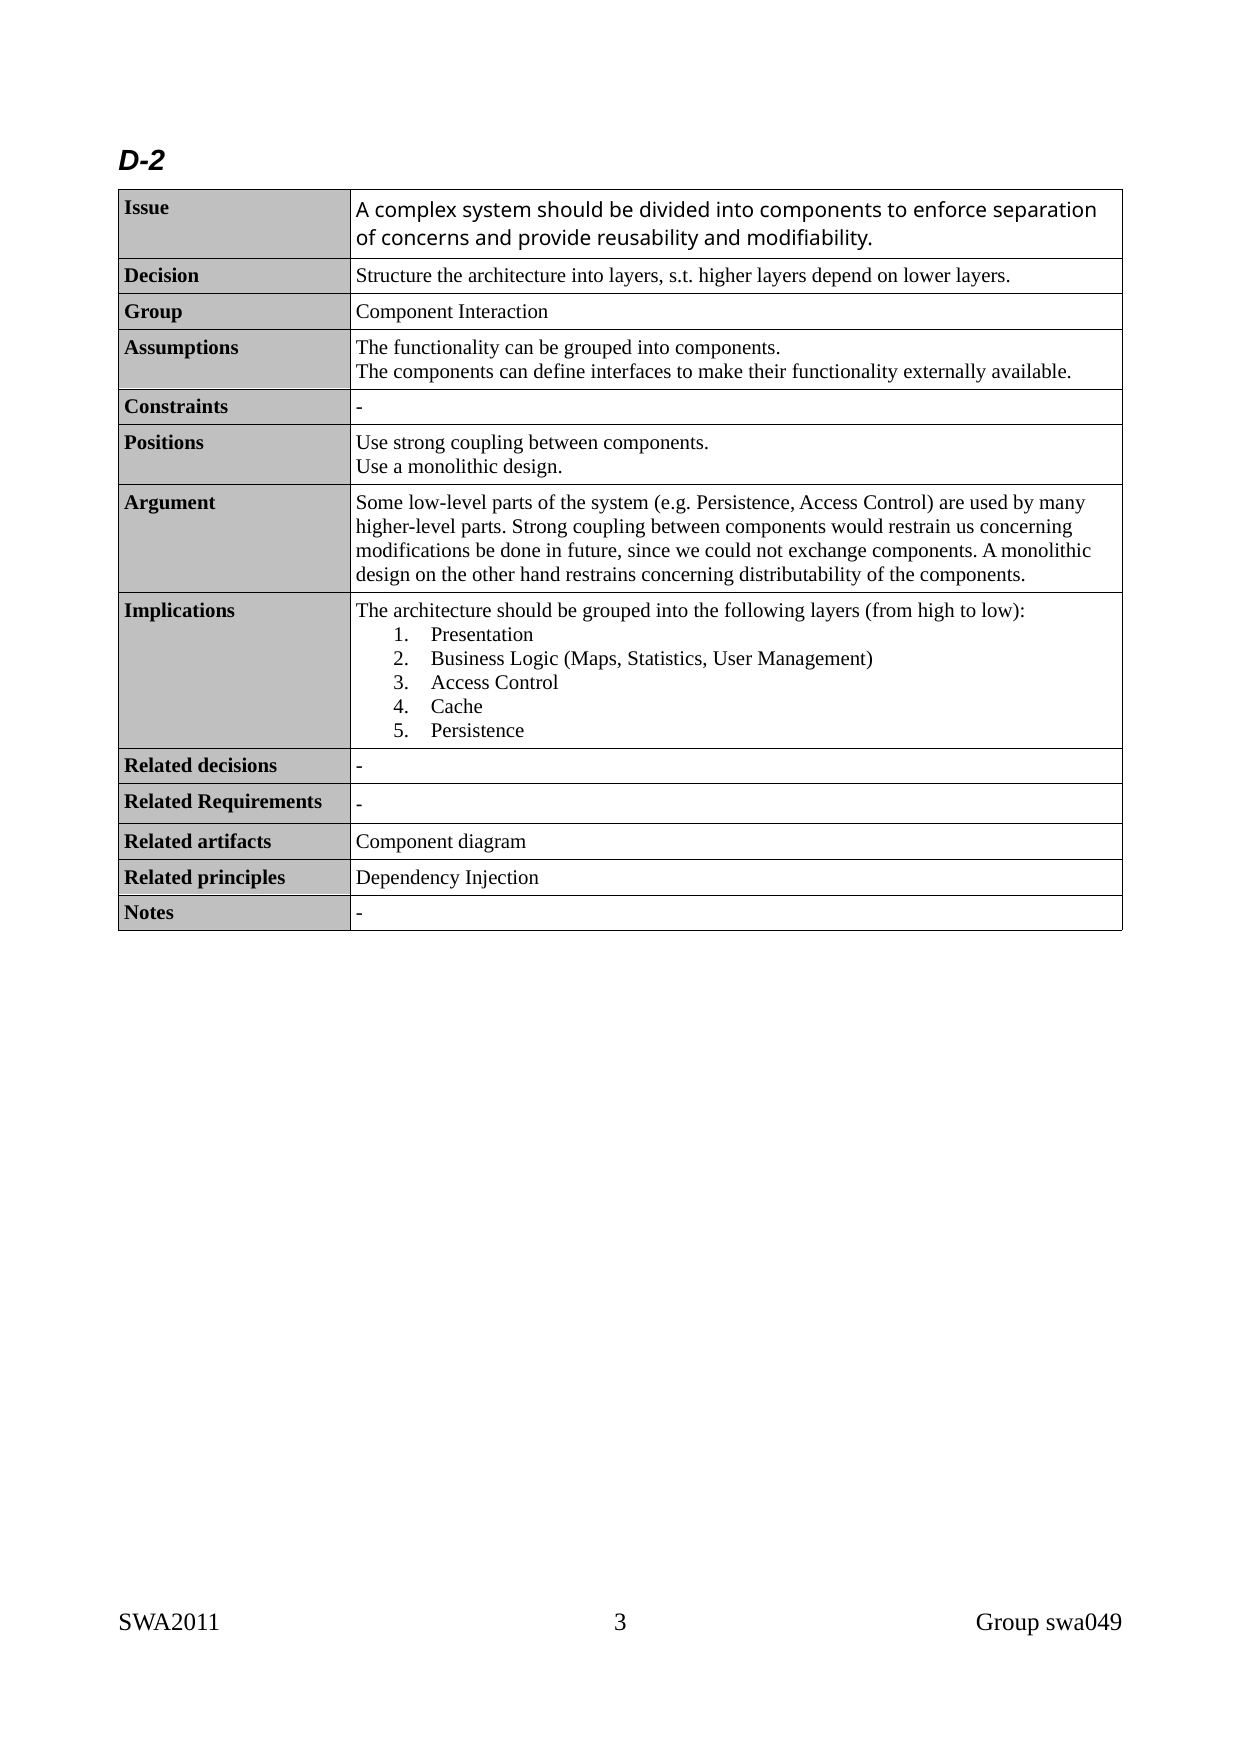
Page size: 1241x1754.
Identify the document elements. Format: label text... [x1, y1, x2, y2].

table_cell - [351, 749, 1122, 783]
table_cell Group [119, 294, 350, 329]
subtitle D-2 [118, 143, 1122, 177]
table_cell Related artifacts [119, 824, 350, 859]
table_header A complex system should be divided into components to enforce separation of concerns and provide reusability and modifiability. [351, 190, 1122, 258]
table_cell Argument [119, 485, 350, 592]
table_cell Some low-level parts of the system (e.g. Persistence, Access Control) are used by many higher-level parts. Strong coupling between components would restrain us concerning modifications be done in future, since we could not exchange components. A monolithic design on the other hand restrains concerning distributability of the components. [351, 485, 1122, 592]
table_cell Structure the architecture into layers, s.t. higher layers depend on lower layers. [351, 259, 1122, 293]
table_cell Component Interaction [351, 294, 1122, 329]
table_cell Dependency Injection [351, 860, 1122, 894]
table_cell Related decisions [119, 749, 350, 783]
table_cell - [351, 784, 1122, 823]
table_cell - [351, 896, 1122, 930]
table_cell Notes [119, 896, 350, 930]
table_cell Constraints [119, 390, 350, 424]
table_cell Implications [119, 593, 350, 748]
table_cell Use strong coupling between components. Use a monolithic design. [351, 425, 1122, 484]
table_cell The architecture should be grouped into the following layers (from high to low): Presentation Business Logic (Maps, Statistics, User Management) Access Control Cache Persistence [351, 593, 1122, 748]
table_header Issue [119, 190, 350, 258]
table_cell Component diagram [351, 824, 1122, 859]
table_cell Related principles [119, 860, 350, 894]
table_cell Related Requirements [119, 784, 350, 823]
table_cell Assumptions [119, 330, 350, 388]
table_cell Decision [119, 259, 350, 293]
table_cell The functionality can be grouped into components. The components can define interfaces to make their functionality externally available. [351, 330, 1122, 388]
table_cell Positions [119, 425, 350, 484]
table_cell - [351, 390, 1122, 424]
